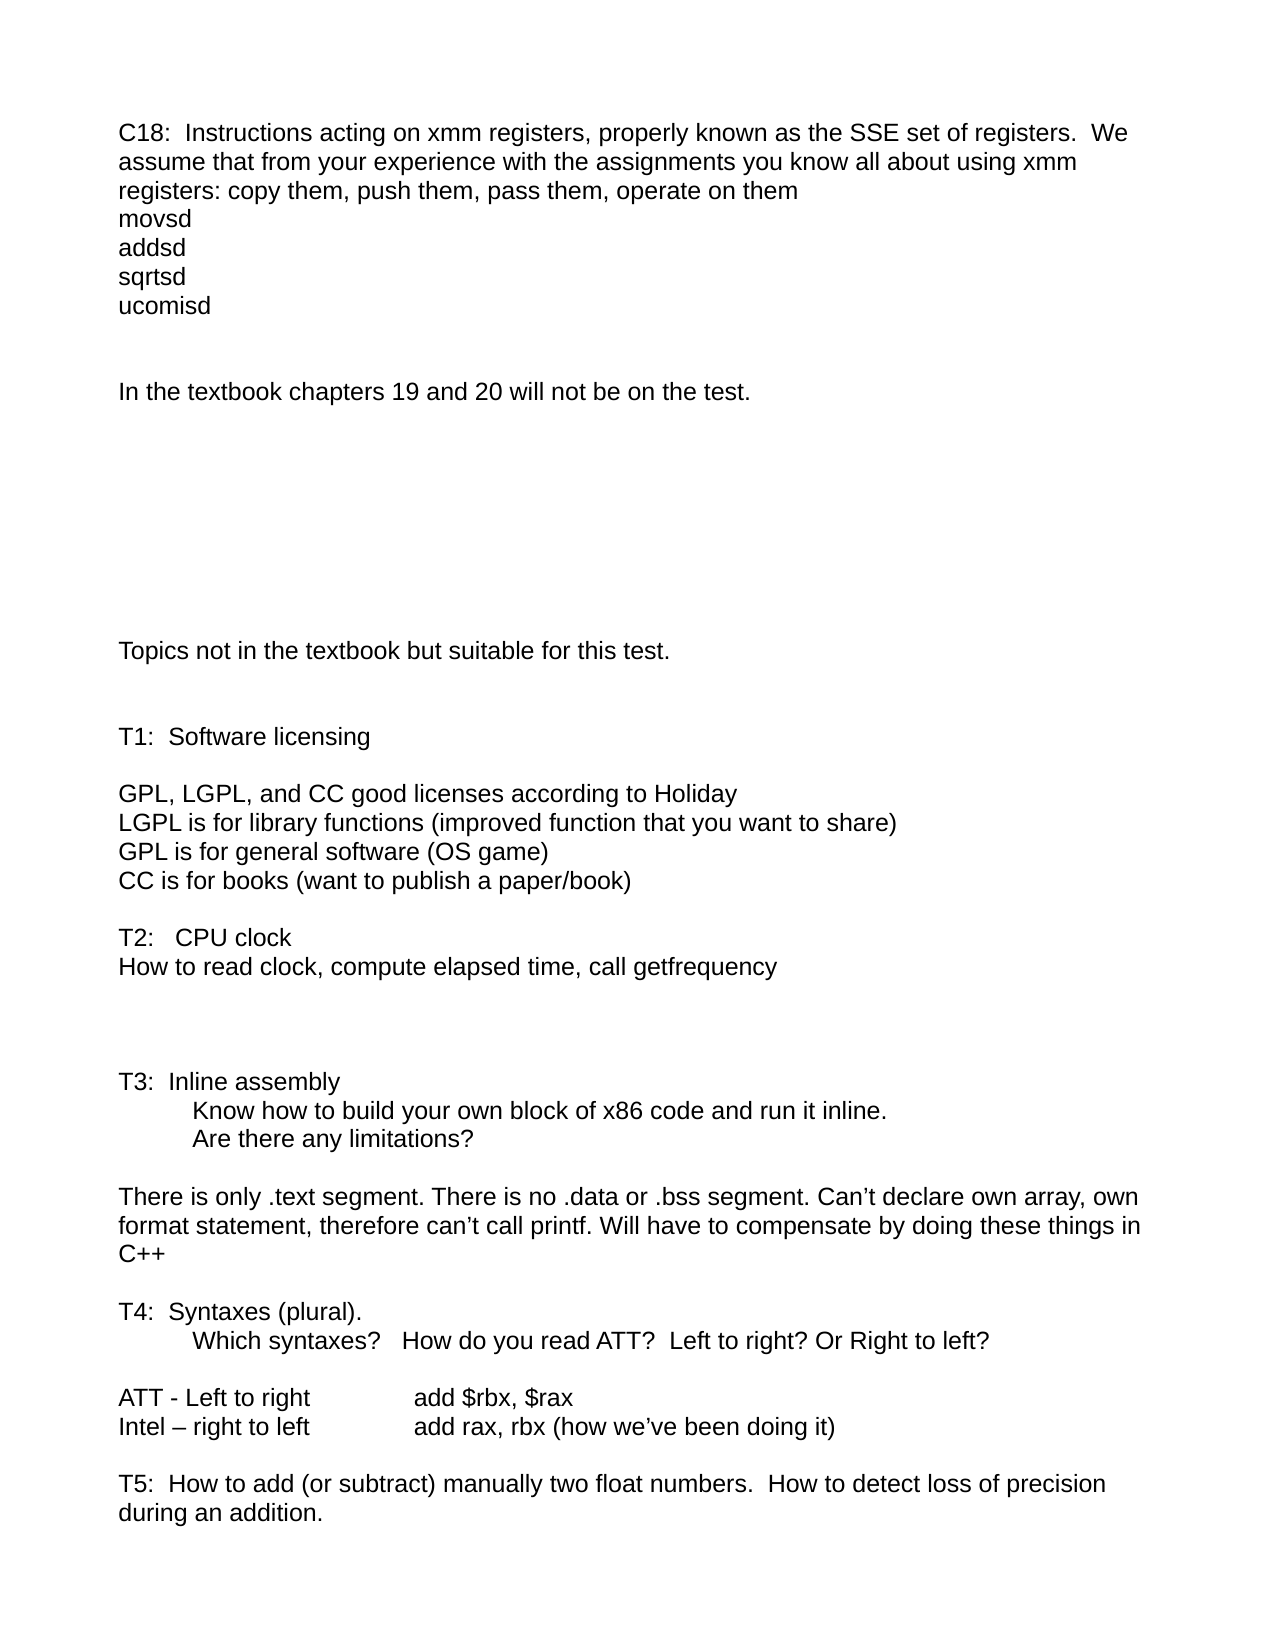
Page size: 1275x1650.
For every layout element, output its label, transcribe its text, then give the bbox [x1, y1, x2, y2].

text How to read clock, compute elapsed time, call getfrequency [118, 952, 1157, 981]
text ucomisd [118, 291, 1157, 319]
text T1: Software licensing [118, 722, 1157, 751]
text CC is for books (want to publish a paper/book) [118, 866, 1157, 894]
text LGPL is for library functions (improved function that you want to share) [118, 808, 1157, 837]
text sqrtsd [118, 262, 1157, 291]
text There is only .text segment. There is no .data or .bss segment. Can’t declare own array, own format statement, therefore can’t call printf. Will have to compensate by doing these things in C++ [118, 1182, 1157, 1268]
text Are there any limitations? [118, 1124, 1157, 1153]
text In the textbook chapters 19 and 20 will not be on the test. [118, 377, 1157, 406]
text T4: Syntaxes (plural). [118, 1297, 1157, 1326]
text addsd [118, 233, 1157, 262]
text Intel – right to left add rax, rbx (how we’ve been doing it) [118, 1412, 1157, 1441]
text ATT - Left to right add $rbx, $rax [118, 1383, 1157, 1412]
text T3: Inline assembly [118, 1067, 1157, 1096]
text GPL, LGPL, and CC good licenses according to Holiday [118, 779, 1157, 808]
text Which syntaxes? How do you read ATT? Left to right? Or Right to left? [118, 1326, 1157, 1354]
text Topics not in the textbook but suitable for this test. [118, 636, 1157, 664]
text movsd [118, 204, 1157, 233]
text T2: CPU clock [118, 923, 1157, 952]
text GPL is for general software (OS game) [118, 837, 1157, 866]
text T5: How to add (or subtract) manually two float numbers. How to detect loss of precision during an addition. [118, 1469, 1157, 1527]
text Know how to build your own block of x86 code and run it inline. [118, 1096, 1157, 1124]
text C18: Instructions acting on xmm registers, properly known as the SSE set of registers. We assume that from your experience with the assignments you know all about using xmm registers: copy them, push them, pass them, operate on them [118, 118, 1157, 204]
